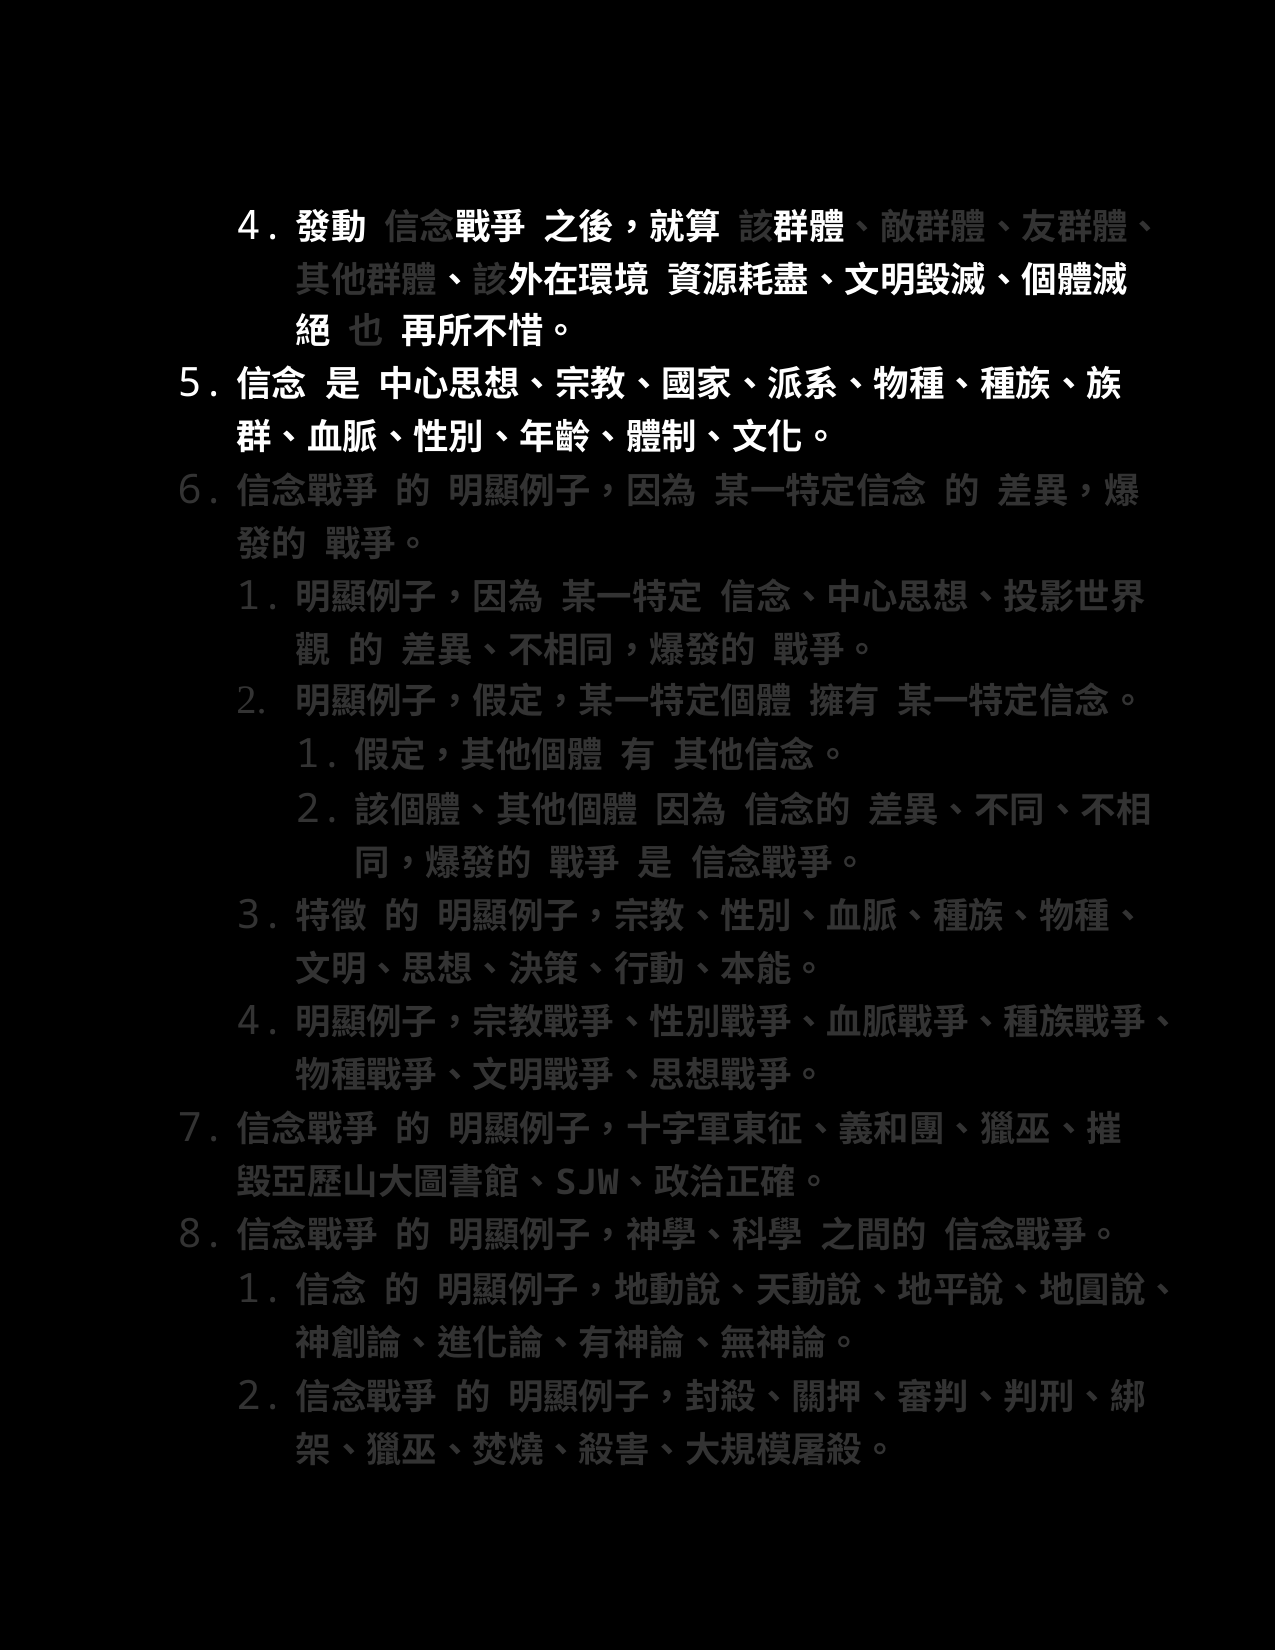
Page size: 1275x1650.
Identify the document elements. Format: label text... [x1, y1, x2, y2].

list 該個體、其他個體 因為 信念的 差異、不同、不相同，爆發的 戰爭 是 信念戰爭。 [295, 779, 1157, 885]
list 信念戰爭 的 明顯例子，神學、科學 之間的 信念戰爭。 [177, 1204, 1157, 1259]
list 信念 的 明顯例子，地動說、天動說、地平說、地圓說、神創論、進化論、有神論、無神論。 [236, 1259, 1157, 1366]
list 信念戰爭 的 明顯例子，封殺、關押、審判、判刑、綁架、獵巫、焚燒、殺害、大規模屠殺。 [236, 1366, 1157, 1472]
list 明顯例子，因為 某一特定 信念、中心思想、投影世界觀 的 差異、不相同，爆發的 戰爭。 [236, 566, 1157, 672]
list 信念戰爭 的 明顯例子，十字軍東征、義和團、獵巫、摧毀亞歷山大圖書館、SJW、政治正確。 [177, 1098, 1157, 1204]
list 發動 信念戰爭 之後，就算 該群體、敵群體、友群體、其他群體、該外在環境 資源耗盡、文明毀滅、個體滅絕 也 再所不惜。 [236, 196, 1157, 353]
list 明顯例子，假定，某一特定個體 擁有 某一特定信念。 [236, 672, 1157, 724]
list 信念戰爭 的 明顯例子，因為 某一特定信念 的 差異，爆發的 戰爭。 [177, 460, 1157, 566]
list 信念 是 中心思想、宗教、國家、派系、物種、種族、族群、血脈、性別、年齡、體制、文化。 [177, 353, 1157, 460]
list 假定，其他個體 有 其他信念。 [295, 724, 1157, 779]
list 特徵 的 明顯例子，宗教、性別、血脈、種族、物種、文明、思想、決策、行動、本能。 [236, 885, 1157, 992]
list 明顯例子，宗教戰爭、性別戰爭、血脈戰爭、種族戰爭、物種戰爭、文明戰爭、思想戰爭。 [236, 992, 1157, 1098]
